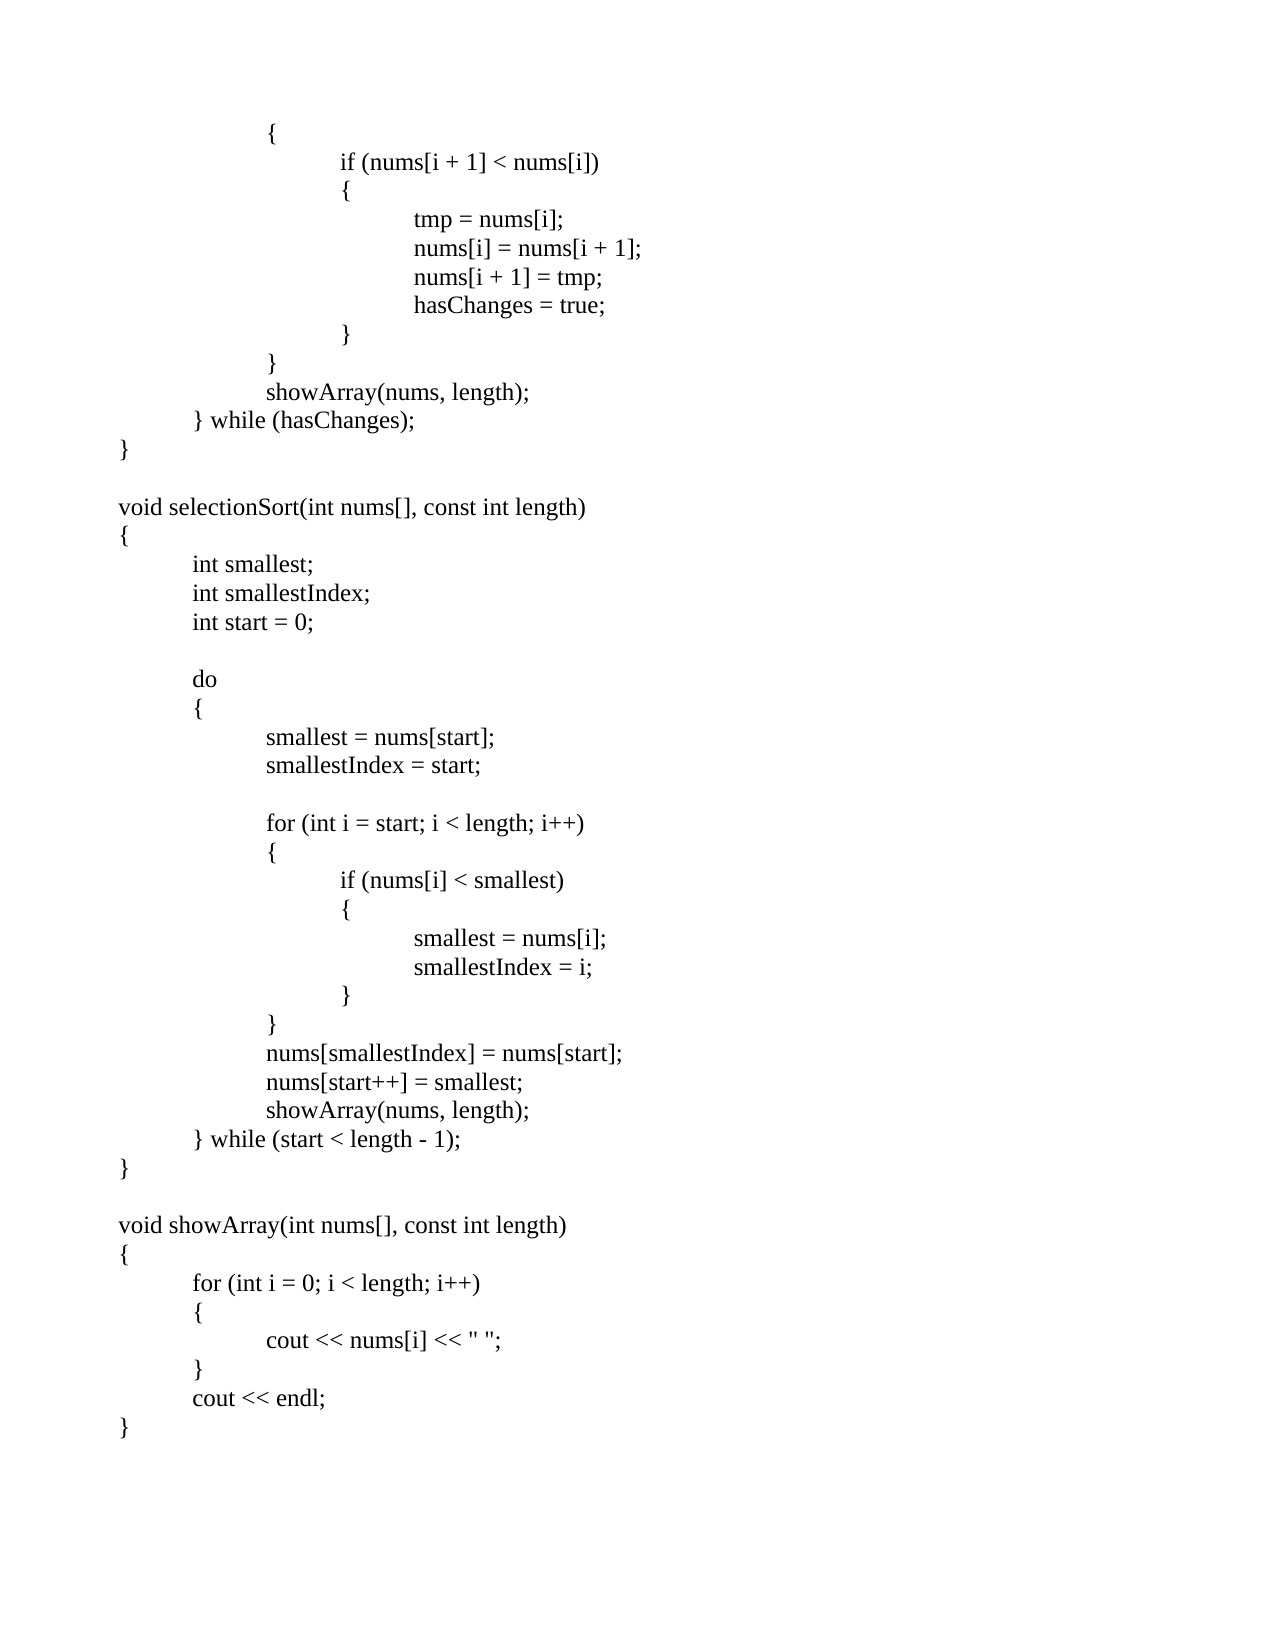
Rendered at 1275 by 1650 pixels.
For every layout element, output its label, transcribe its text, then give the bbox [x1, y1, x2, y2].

text smallestIndex = i; [118, 952, 1157, 981]
text } [118, 1153, 1157, 1182]
text cout << endl; [118, 1383, 1157, 1412]
text { [118, 176, 1157, 204]
text nums[i + 1] = tmp; [118, 262, 1157, 291]
text } while (hasChanges); [118, 406, 1157, 434]
text } [118, 434, 1157, 463]
text } [118, 319, 1157, 348]
text showArray(nums, length); [118, 1096, 1157, 1124]
text smallest = nums[start]; [118, 722, 1157, 751]
text nums[smallestIndex] = nums[start]; [118, 1038, 1157, 1067]
text } [118, 1412, 1157, 1441]
text if (nums[i] < smallest) [118, 866, 1157, 894]
text nums[i] = nums[i + 1]; [118, 233, 1157, 262]
text { [118, 837, 1157, 866]
text } [118, 1009, 1157, 1038]
text { [118, 521, 1157, 549]
text } [118, 981, 1157, 1009]
text { [118, 693, 1157, 722]
text for (int i = 0; i < length; i++) [118, 1268, 1157, 1297]
text { [118, 1297, 1157, 1326]
text int smallestIndex; [118, 578, 1157, 607]
text { [118, 1239, 1157, 1268]
text { [118, 118, 1157, 147]
text do [118, 664, 1157, 693]
text int smallest; [118, 549, 1157, 578]
text void selectionSort(int nums[], const int length) [118, 492, 1157, 521]
text } while (start < length - 1); [118, 1124, 1157, 1153]
text for (int i = start; i < length; i++) [118, 808, 1157, 837]
text smallest = nums[i]; [118, 923, 1157, 952]
text tmp = nums[i]; [118, 204, 1157, 233]
text if (nums[i + 1] < nums[i]) [118, 147, 1157, 176]
text int start = 0; [118, 607, 1157, 636]
text } [118, 1354, 1157, 1383]
text showArray(nums, length); [118, 377, 1157, 406]
text smallestIndex = start; [118, 751, 1157, 779]
text } [118, 348, 1157, 377]
text void showArray(int nums[], const int length) [118, 1211, 1157, 1239]
text nums[start++] = smallest; [118, 1067, 1157, 1096]
text hasChanges = true; [118, 291, 1157, 319]
text { [118, 894, 1157, 923]
text cout << nums[i] << " "; [118, 1326, 1157, 1354]
